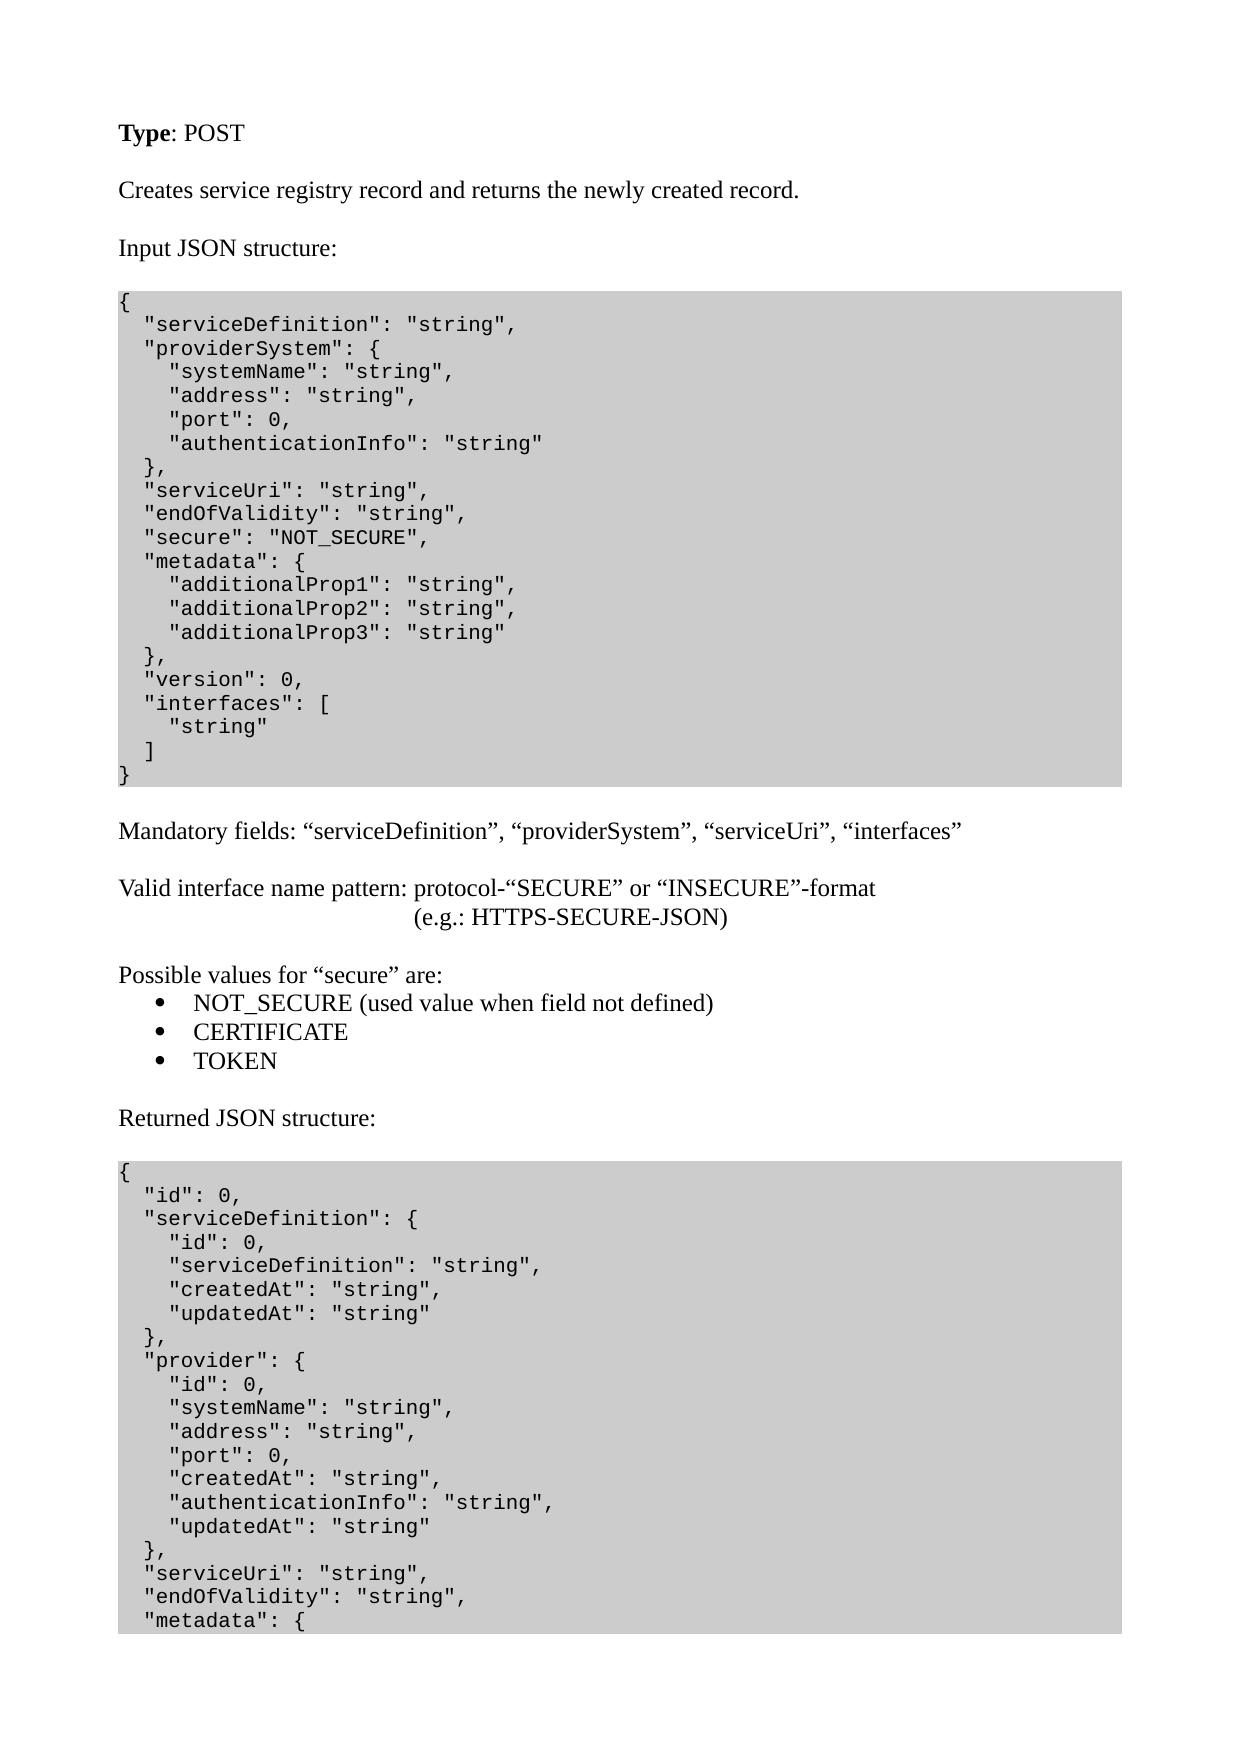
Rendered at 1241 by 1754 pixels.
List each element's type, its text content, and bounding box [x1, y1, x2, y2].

text "serviceDefinition": "string", [118, 314, 1122, 338]
text "createdAt": "string", [118, 1468, 1122, 1492]
list NOT_SECURE (used value when field not defined) [156, 988, 1122, 1017]
text Mandatory fields: “serviceDefinition”, “providerSystem”, “serviceUri”, “interfaces” [118, 816, 1122, 845]
text "systemName": "string", [118, 362, 1122, 385]
text "version": 0, [118, 669, 1122, 693]
text ] [118, 740, 1122, 763]
text "id": 0, [118, 1184, 1122, 1208]
text }, [118, 1326, 1122, 1350]
text { [118, 291, 1122, 314]
text "additionalProp3": "string" [118, 622, 1122, 645]
text Returned JSON structure: [118, 1103, 1122, 1132]
text Input JSON structure: [118, 233, 1122, 262]
text "id": 0, [118, 1232, 1122, 1256]
text "endOfValidity": "string", [118, 1587, 1122, 1610]
text "authenticationInfo": "string" [118, 432, 1122, 456]
text Valid interface name pattern: protocol-“SECURE” or “INSECURE”-format [118, 873, 1122, 902]
text "updatedAt": "string" [118, 1303, 1122, 1326]
text } [118, 763, 1122, 787]
text }, [118, 645, 1122, 669]
text Possible values for “secure” are: [118, 960, 1122, 988]
text "address": "string", [118, 1421, 1122, 1445]
text }, [118, 1539, 1122, 1563]
text "serviceDefinition": { [118, 1208, 1122, 1232]
text "authenticationInfo": "string", [118, 1492, 1122, 1516]
text "provider": { [118, 1350, 1122, 1374]
text "address": "string", [118, 385, 1122, 409]
text "updatedAt": "string" [118, 1516, 1122, 1539]
text "endOfValidity": "string", [118, 503, 1122, 527]
text "providerSystem": { [118, 338, 1122, 362]
text { [118, 1161, 1122, 1184]
text "secure": "NOT_SECURE", [118, 527, 1122, 551]
text "port": 0, [118, 1445, 1122, 1468]
text Creates service registry record and returns the newly created record. [118, 176, 1122, 204]
text "additionalProp2": "string", [118, 598, 1122, 622]
text "serviceUri": "string", [118, 480, 1122, 503]
text (e.g.: HTTPS-SECURE-JSON) [340, 902, 1122, 931]
text "serviceDefinition": "string", [118, 1256, 1122, 1279]
text "metadata": { [118, 1610, 1122, 1634]
list TOKEN [156, 1046, 1122, 1075]
text "systemName": "string", [118, 1397, 1122, 1421]
text "port": 0, [118, 409, 1122, 432]
text Type: POST [118, 118, 1122, 147]
text "createdAt": "string", [118, 1279, 1122, 1303]
text "interfaces": [ [118, 693, 1122, 716]
text "string" [118, 716, 1122, 740]
text }, [118, 456, 1122, 480]
list CERTIFICATE [156, 1017, 1122, 1046]
text "metadata": { [118, 551, 1122, 574]
text "serviceUri": "string", [118, 1563, 1122, 1587]
text "id": 0, [118, 1374, 1122, 1397]
text "additionalProp1": "string", [118, 574, 1122, 598]
